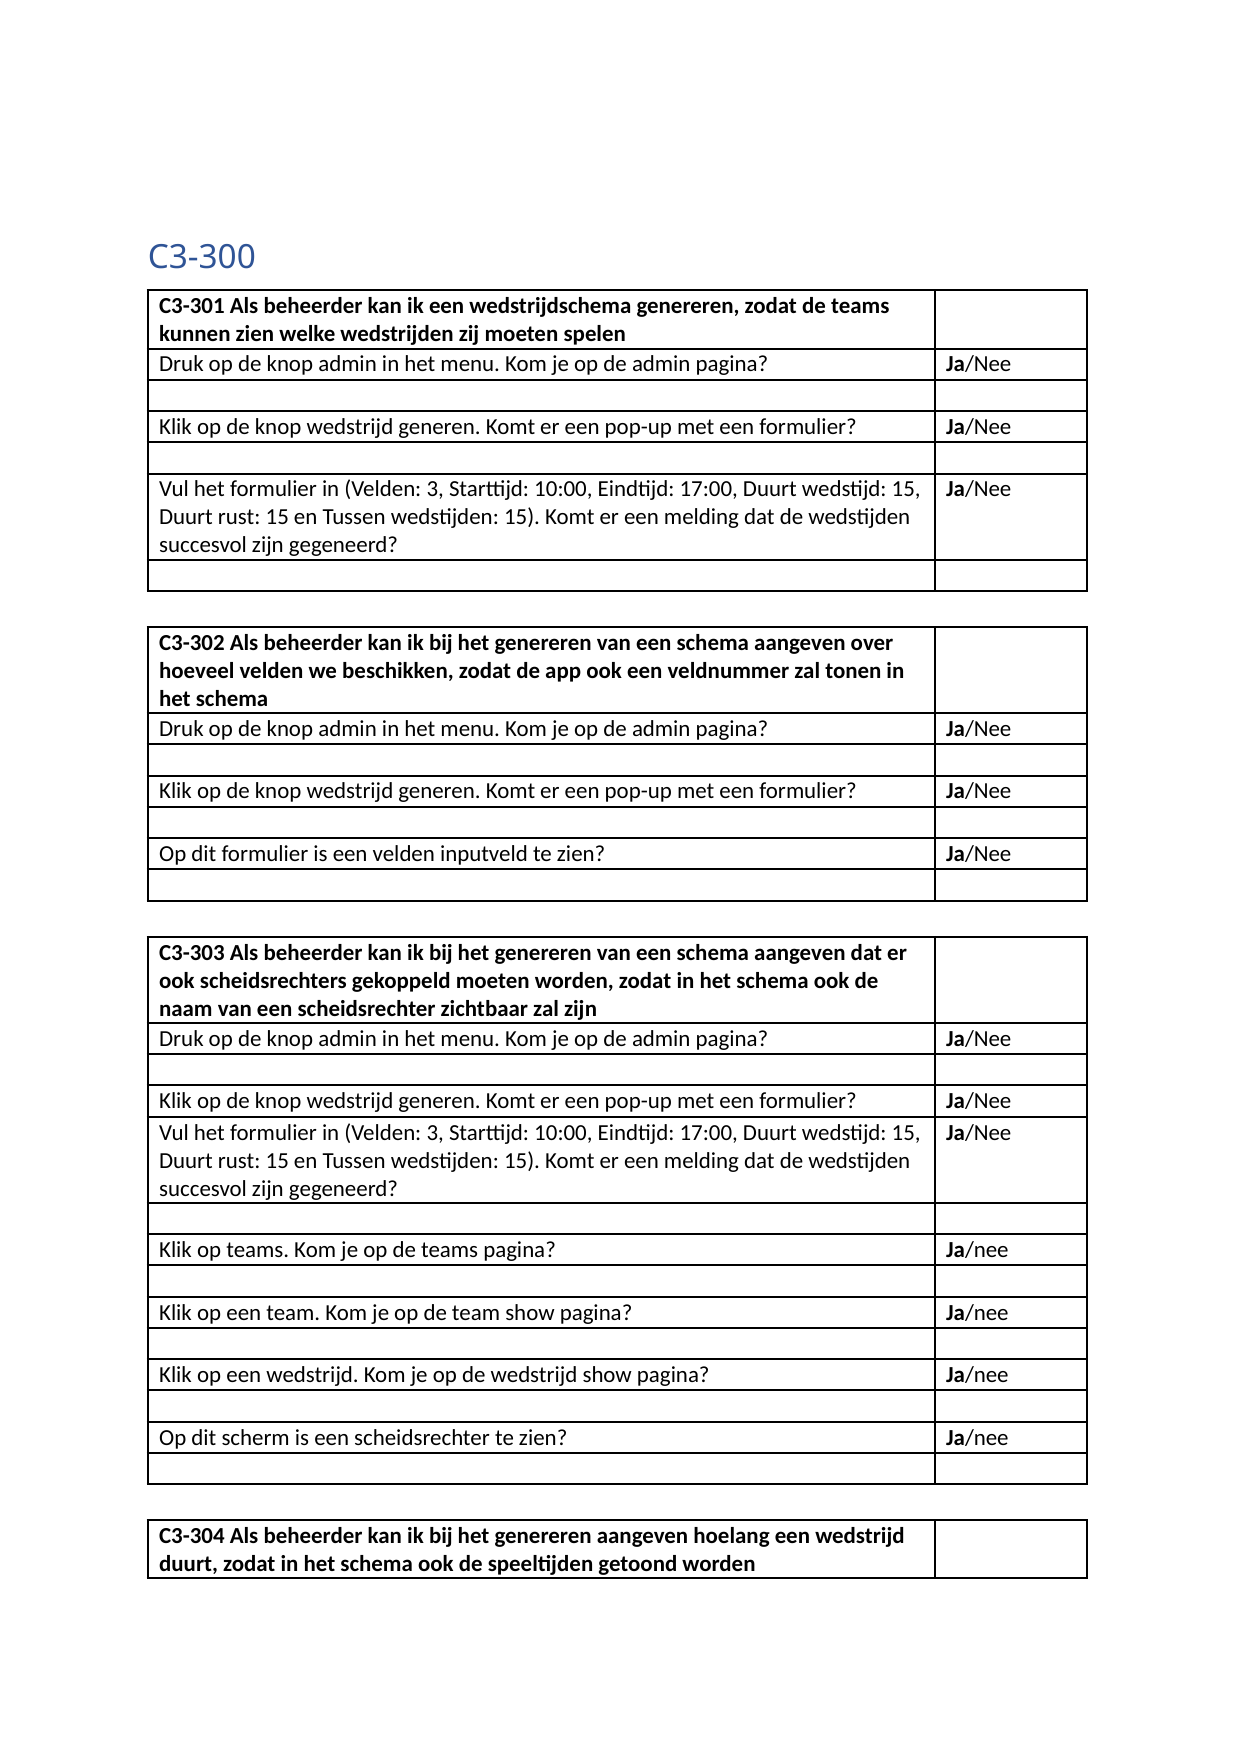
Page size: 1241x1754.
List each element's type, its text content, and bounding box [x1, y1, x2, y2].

table_cell Ja/nee [936, 1235, 1086, 1264]
table_header [936, 628, 1086, 712]
table_cell Klik op een team. Kom je op de team show pagina? [149, 1298, 934, 1327]
table_cell Druk op de knop admin in het menu. Kom je op de admin pagina? [149, 1024, 934, 1053]
table_cell [936, 1329, 1086, 1358]
table_cell Op dit formulier is een velden inputveld te zien? [149, 839, 934, 868]
table_cell Ja/nee [936, 1298, 1086, 1327]
table_cell Ja/Nee [936, 1086, 1086, 1116]
table_cell [149, 381, 934, 410]
table_cell Druk op de knop admin in het menu. Kom je op de admin pagina? [149, 714, 934, 743]
table_cell [149, 1454, 934, 1483]
table_header [936, 291, 1086, 347]
table_cell Ja/Nee [936, 1024, 1086, 1053]
table_cell [149, 745, 934, 774]
table_cell Ja/Nee [936, 475, 1086, 558]
table_cell [936, 1266, 1086, 1296]
table_cell [149, 870, 934, 899]
table_cell [936, 1204, 1086, 1233]
table_cell Vul het formulier in (Velden: 3, Starttijd: 10:00, Eindtijd: 17:00, Duurt wedstijd: 15, Duurt rust: 15 en Tussen wedstijden: 15). Komt er een melding dat de wedstijden succesvol zijn gegeneerd? [149, 1118, 934, 1202]
table_header C3-302 Als beheerder kan ik bij het genereren van een schema aangeven over hoeveel velden we beschikken, zodat de app ook een veldnummer zal tonen in het schema [149, 628, 934, 712]
table_cell [149, 1329, 934, 1358]
table_cell [936, 381, 1086, 410]
table_cell [936, 1055, 1086, 1084]
table_cell Ja/Nee [936, 839, 1086, 868]
table_cell [149, 1391, 934, 1421]
table_header [936, 938, 1086, 1022]
table_cell Op dit scherm is een scheidsrechter te zien? [149, 1423, 934, 1452]
table_cell [149, 443, 934, 472]
table_header C3-301 Als beheerder kan ik een wedstrijdschema genereren, zodat de teams kunnen zien welke wedstrijden zij moeten spelen [149, 291, 934, 347]
table_cell Ja/nee [936, 1360, 1086, 1389]
table_header C3-303 Als beheerder kan ik bij het genereren van een schema aangeven dat er ook scheidsrechters gekoppeld moeten worden, zodat in het schema ook de naam van een scheidsrechter zichtbaar zal zijn [149, 938, 934, 1022]
table_cell [936, 561, 1086, 590]
table_cell Ja/Nee [936, 350, 1086, 379]
table_header [936, 1521, 1086, 1577]
table_cell Ja/Nee [936, 714, 1086, 743]
table_cell Vul het formulier in (Velden: 3, Starttijd: 10:00, Eindtijd: 17:00, Duurt wedstijd: 15, Duurt rust: 15 en Tussen wedstijden: 15). Komt er een melding dat de wedstijden succesvol zijn gegeneerd? [149, 475, 934, 558]
table_cell Ja/Nee [936, 777, 1086, 806]
table_cell Klik op de knop wedstrijd generen. Komt er een pop-up met een formulier? [149, 412, 934, 441]
table_cell Druk op de knop admin in het menu. Kom je op de admin pagina? [149, 350, 934, 379]
table_cell [936, 1391, 1086, 1421]
table_cell [149, 1055, 934, 1084]
table_header C3-304 Als beheerder kan ik bij het genereren aangeven hoelang een wedstrijd duurt, zodat in het schema ook de speeltijden getoond worden [149, 1521, 934, 1577]
table_cell [149, 1204, 934, 1233]
subtitle C3-300 [148, 232, 1093, 278]
table_cell Ja/Nee [936, 1118, 1086, 1202]
table_cell Klik op een wedstrijd. Kom je op de wedstrijd show pagina? [149, 1360, 934, 1389]
table_cell [936, 745, 1086, 774]
table_cell [936, 870, 1086, 899]
table_cell [936, 1454, 1086, 1483]
table_cell [936, 808, 1086, 837]
table_cell Ja/Nee [936, 412, 1086, 441]
table_cell Klik op de knop wedstrijd generen. Komt er een pop-up met een formulier? [149, 1086, 934, 1116]
table_cell [149, 808, 934, 837]
table_cell [149, 561, 934, 590]
table_cell Ja/nee [936, 1423, 1086, 1452]
table_cell [149, 1266, 934, 1296]
table_cell Klik op de knop wedstrijd generen. Komt er een pop-up met een formulier? [149, 777, 934, 806]
table_cell Klik op teams. Kom je op de teams pagina? [149, 1235, 934, 1264]
table_cell [936, 443, 1086, 472]
